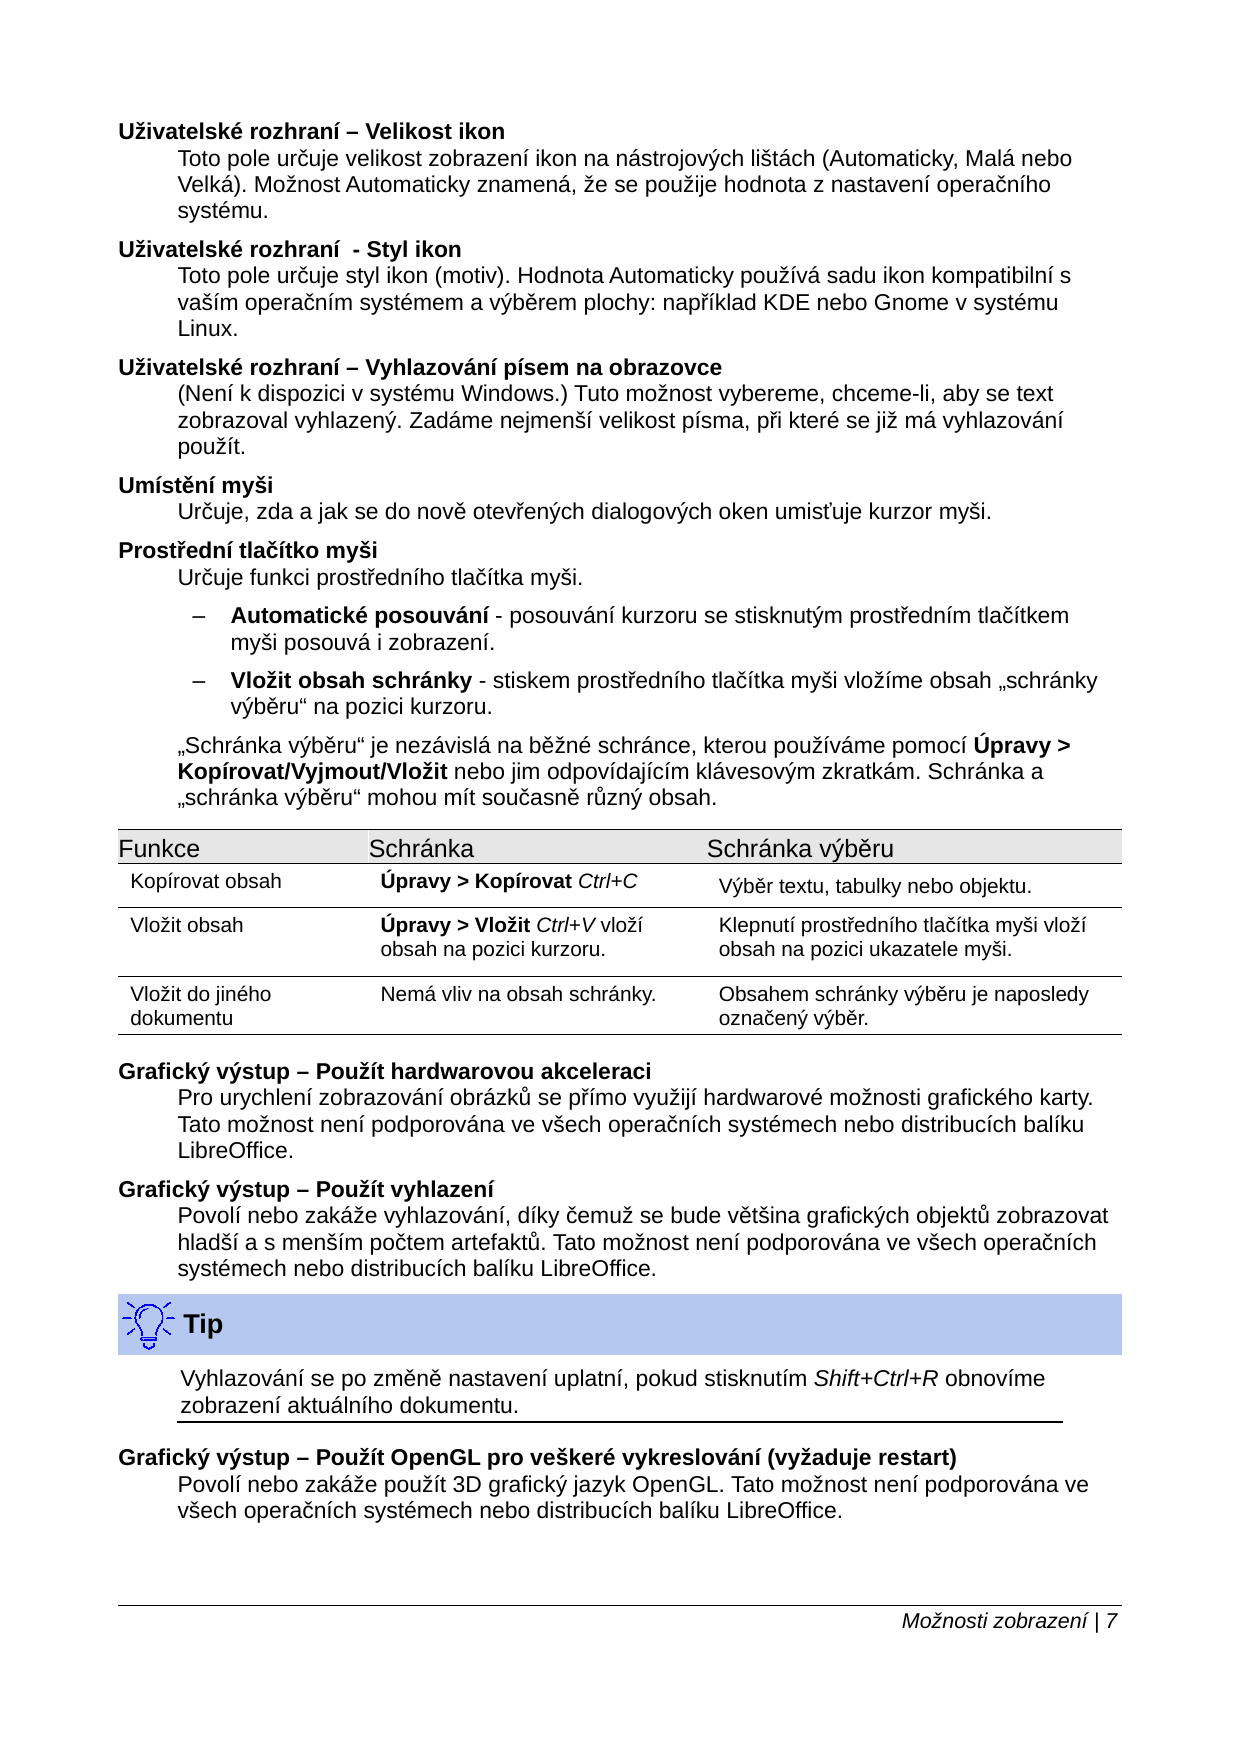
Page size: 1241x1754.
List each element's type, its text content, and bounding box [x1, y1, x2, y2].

text Grafický výstup – Použít hardwarovou akceleraci [118, 1058, 1122, 1084]
text Uživatelské rozhraní – Vyhlazování písem na obrazovce [118, 354, 1122, 380]
text Grafický výstup – Použít vyhlazení [118, 1176, 1122, 1202]
list Vložit obsah schránky - stiskem prostředního tlačítka myši vložíme obsah „schránky výběru“ na pozici kurzoru. [192, 667, 1122, 720]
text Určuje, zda a jak se do nově otevřených dialogových oken umisťuje kurzor myši. [177, 498, 1122, 524]
table_cell Nemá vliv na obsah schránky. [369, 977, 707, 1034]
text Povolí nebo zakáže použít 3D grafický jazyk OpenGL. Tato možnost není podporována ve všech operačních systémech nebo distribucích balíku LibreOffice. [177, 1471, 1122, 1523]
text Pro urychlení zobrazování obrázků se přímo využijí hardwarové možnosti grafického karty. Tato možnost není podporována ve všech operačních systémech nebo distribucích balíku LibreOffice. [177, 1084, 1122, 1163]
table_header Schránka výběru [707, 830, 1122, 863]
text Toto pole určuje styl ikon (motiv). Hodnota Automaticky používá sadu ikon kompatibilní s vaším operačním systémem a výběrem plochy: například KDE nebo Gnome v systému Linux. [177, 262, 1122, 341]
list Automatické posouvání - posouvání kurzoru se stisknutým prostředním tlačítkem myši posouvá i zobrazení. [192, 602, 1122, 655]
text Vyhlazování se po změně nastavení uplatní, pokud stisknutím Shift+Ctrl+R obnovíme zobrazení aktuálního dokumentu. [177, 1362, 1063, 1421]
text Určuje funkci prostředního tlačítka myši. [177, 563, 1122, 590]
table_cell Úpravy > Kopírovat Ctrl+C [369, 864, 707, 907]
text Toto pole určuje velikost zobrazení ikon na nástrojových lištách (Automaticky, Malá nebo Velká). Možnost Automaticky znamená, že se použije hodnota z nastavení operačního systému. [177, 144, 1122, 223]
table_cell Obsahem schránky výběru je naposledy označený výběr. [707, 977, 1122, 1034]
text Prostřední tlačítko myši [118, 537, 1122, 563]
table_cell Vložit obsah [118, 908, 368, 976]
text Povolí nebo zakáže vyhlazování, díky čemuž se bude většina grafických objektů zobrazovat hladší a s menším počtem artefaktů. Tato možnost není podporována ve všech operačních systémech nebo distribucích balíku LibreOffice. [177, 1202, 1122, 1281]
table_cell Kopírovat obsah [118, 864, 368, 907]
text (Není k dispozici v systému Windows.) Tuto možnost vybereme, chceme-li, aby se text zobrazoval vyhlazený. Zadáme nejmenší velikost písma, při které se již má vyhlazování použít. [177, 380, 1122, 459]
text „Schránka výběru“ je nezávislá na běžné schránce, kterou používáme pomocí Úpravy > Kopírovat/Vyjmout/Vložit nebo jim odpovídajícím klávesovým zkratkám. Schránka a „schránka výběru“ mohou mít současně různý obsah. [177, 732, 1122, 811]
table_cell Klepnutí prostředního tlačítka myši vloží obsah na pozici ukazatele myši. [707, 908, 1122, 976]
table_header Schránka [369, 830, 707, 863]
table_header Funkce [118, 830, 368, 863]
table_cell Vložit do jiného dokumentu [118, 977, 368, 1034]
table_cell Úpravy > Vložit Ctrl+V vloží obsah na pozici kurzoru. [369, 908, 707, 976]
table_cell Výběr textu, tabulky nebo objektu. [707, 864, 1122, 907]
picture [119, 1294, 179, 1354]
text Umístění myši [118, 472, 1122, 498]
text Uživatelské rozhraní - Styl ikon [118, 236, 1122, 262]
text Uživatelské rozhraní – Velikost ikon [118, 118, 1122, 144]
subtitle Tip [118, 1294, 1122, 1355]
text Grafický výstup – Použít OpenGL pro veškeré vykreslování (vyžaduje restart) [118, 1444, 1122, 1471]
